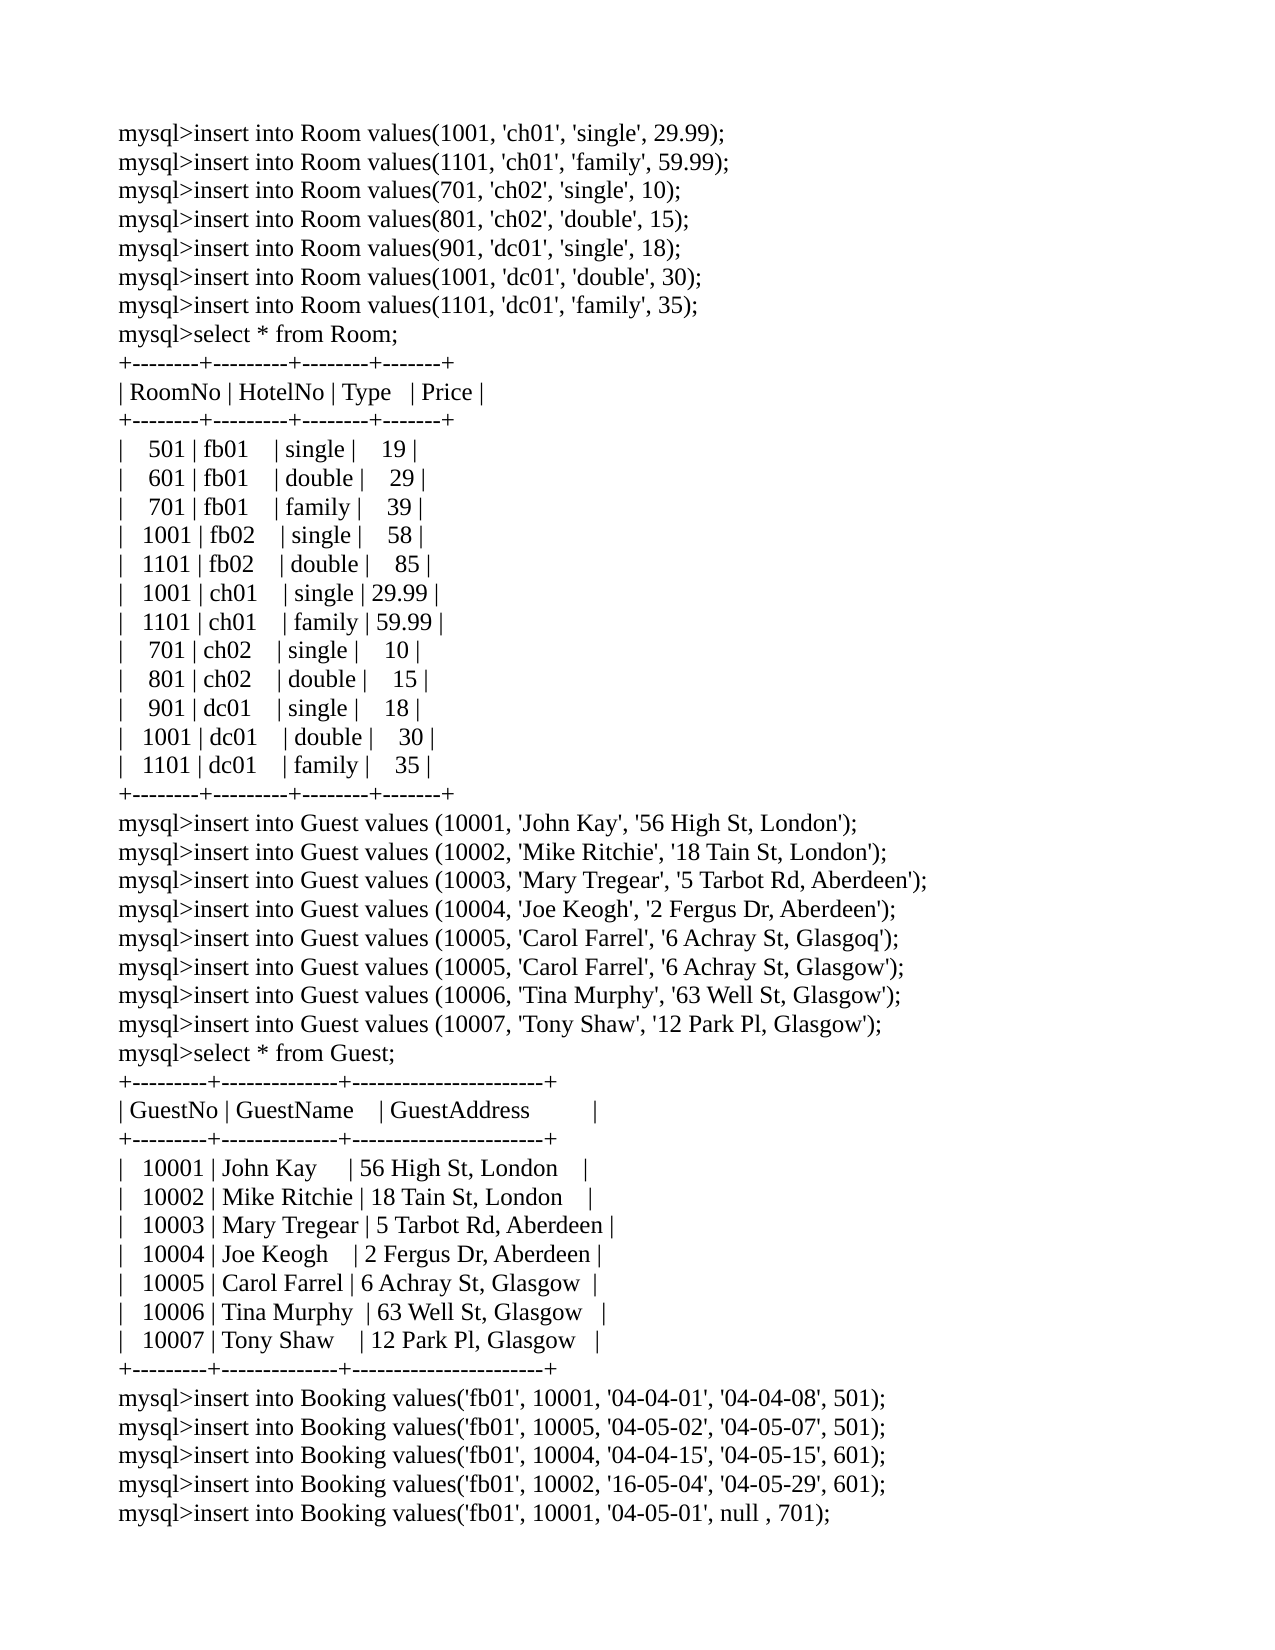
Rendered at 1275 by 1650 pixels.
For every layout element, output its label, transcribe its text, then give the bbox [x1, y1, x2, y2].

text mysql>insert into Room values(1101, 'ch01', 'family', 59.99); [118, 147, 1157, 176]
text | 10001 | John Kay | 56 High St, London | [118, 1153, 1157, 1182]
text +---------+--------------+-----------------------+ [118, 1354, 1157, 1383]
text | 10006 | Tina Murphy | 63 Well St, Glasgow | [118, 1297, 1157, 1326]
text | GuestNo | GuestName | GuestAddress | [118, 1096, 1157, 1124]
text mysql>insert into Booking values('fb01', 10001, '04-05-01', null , 701); [118, 1498, 1157, 1527]
text | 601 | fb01 | double | 29 | [118, 463, 1157, 492]
text mysql>insert into Room values(901, 'dc01', 'single', 18); [118, 233, 1157, 262]
text | 10007 | Tony Shaw | 12 Park Pl, Glasgow | [118, 1326, 1157, 1354]
text | 1101 | fb02 | double | 85 | [118, 549, 1157, 578]
text mysql>select * from Room; [118, 319, 1157, 348]
text | 10004 | Joe Keogh | 2 Fergus Dr, Aberdeen | [118, 1239, 1157, 1268]
text | 1001 | fb02 | single | 58 | [118, 521, 1157, 549]
text +--------+---------+--------+-------+ [118, 406, 1157, 434]
text | 1101 | ch01 | family | 59.99 | [118, 607, 1157, 636]
text | 1001 | ch01 | single | 29.99 | [118, 578, 1157, 607]
text mysql>insert into Booking values('fb01', 10001, '04-04-01', '04-04-08', 501); [118, 1383, 1157, 1412]
text mysql>insert into Room values(1001, 'dc01', 'double', 30); [118, 262, 1157, 291]
text | RoomNo | HotelNo | Type | Price | [118, 377, 1157, 406]
text mysql>insert into Guest values (10003, 'Mary Tregear', '5 Tarbot Rd, Aberdeen'); [118, 866, 1157, 894]
text | 501 | fb01 | single | 19 | [118, 434, 1157, 463]
text mysql>insert into Room values(701, 'ch02', 'single', 10); [118, 176, 1157, 204]
text | 10002 | Mike Ritchie | 18 Tain St, London | [118, 1182, 1157, 1211]
text +---------+--------------+-----------------------+ [118, 1067, 1157, 1096]
text mysql>insert into Guest values (10005, 'Carol Farrel', '6 Achray St, Glasgoq'); [118, 923, 1157, 952]
text mysql>insert into Booking values('fb01', 10004, '04-04-15', '04-05-15', 601); [118, 1441, 1157, 1469]
text mysql>insert into Guest values (10001, 'John Kay', '56 High St, London'); [118, 808, 1157, 837]
text | 701 | ch02 | single | 10 | [118, 636, 1157, 664]
text +---------+--------------+-----------------------+ [118, 1124, 1157, 1153]
text | 701 | fb01 | family | 39 | [118, 492, 1157, 521]
text mysql>insert into Booking values('fb01', 10005, '04-05-02', '04-05-07', 501); [118, 1412, 1157, 1441]
text mysql>insert into Booking values('fb01', 10002, '16-05-04', '04-05-29', 601); [118, 1469, 1157, 1498]
text | 10003 | Mary Tregear | 5 Tarbot Rd, Aberdeen | [118, 1211, 1157, 1239]
text mysql>insert into Guest values (10004, 'Joe Keogh', '2 Fergus Dr, Aberdeen'); [118, 894, 1157, 923]
text | 1001 | dc01 | double | 30 | [118, 722, 1157, 751]
text +--------+---------+--------+-------+ [118, 348, 1157, 377]
text mysql>insert into Room values(1001, 'ch01', 'single', 29.99); [118, 118, 1157, 147]
text | 901 | dc01 | single | 18 | [118, 693, 1157, 722]
text mysql>insert into Guest values (10005, 'Carol Farrel', '6 Achray St, Glasgow'); [118, 952, 1157, 981]
text mysql>insert into Room values(801, 'ch02', 'double', 15); [118, 204, 1157, 233]
text mysql>select * from Guest; [118, 1038, 1157, 1067]
text mysql>insert into Guest values (10007, 'Tony Shaw', '12 Park Pl, Glasgow'); [118, 1009, 1157, 1038]
text mysql>insert into Room values(1101, 'dc01', 'family', 35); [118, 291, 1157, 319]
text mysql>insert into Guest values (10002, 'Mike Ritchie', '18 Tain St, London'); [118, 837, 1157, 866]
text mysql>insert into Guest values (10006, 'Tina Murphy', '63 Well St, Glasgow'); [118, 981, 1157, 1009]
text | 1101 | dc01 | family | 35 | [118, 751, 1157, 779]
text | 801 | ch02 | double | 15 | [118, 664, 1157, 693]
text +--------+---------+--------+-------+ [118, 779, 1157, 808]
text | 10005 | Carol Farrel | 6 Achray St, Glasgow | [118, 1268, 1157, 1297]
